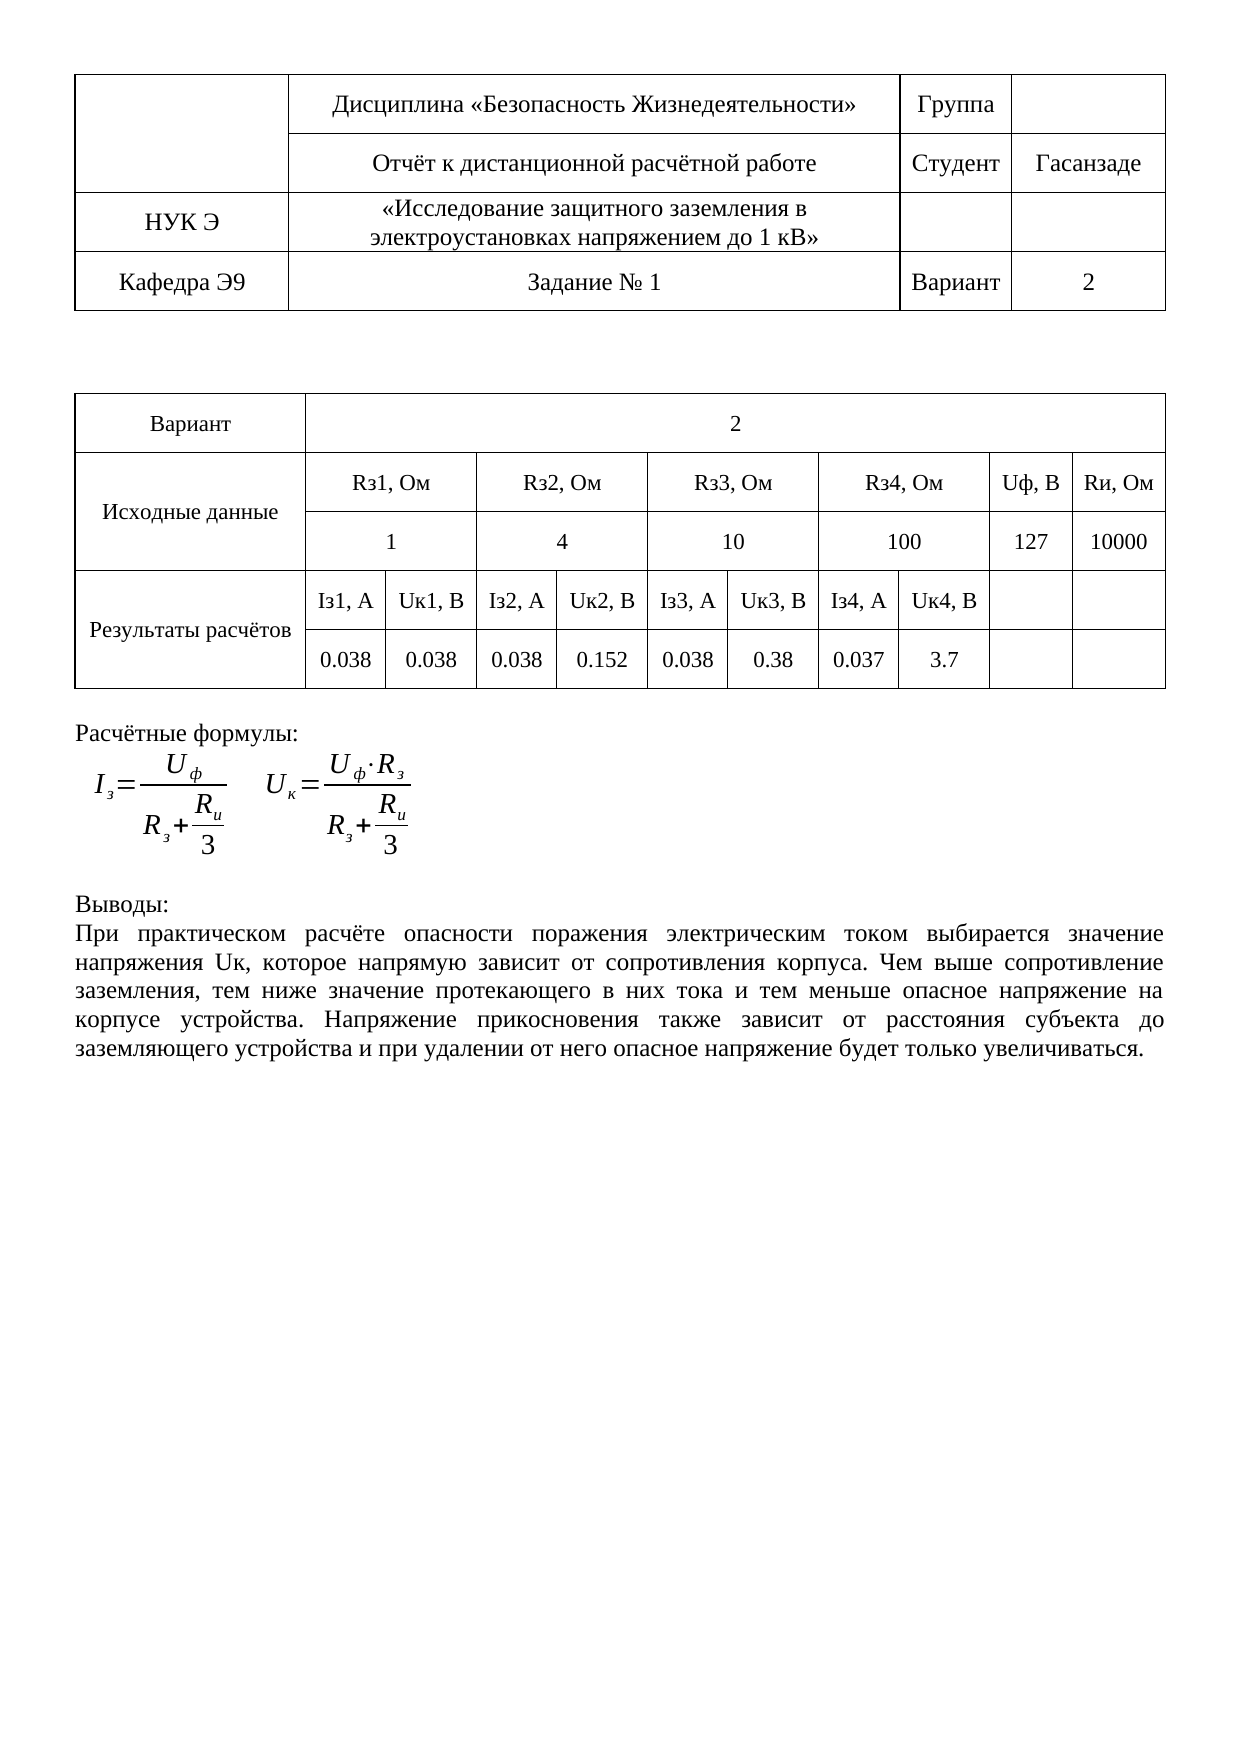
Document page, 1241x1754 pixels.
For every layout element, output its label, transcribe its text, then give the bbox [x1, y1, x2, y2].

table_cell Rз3, Ом [648, 453, 818, 511]
table_cell Результаты расчётов [76, 571, 305, 688]
table_cell Iз2, А [477, 571, 556, 629]
table_cell Uк3, В [728, 571, 818, 629]
table_cell Rз2, Ом [477, 453, 647, 511]
text Расчётные формулы: [75, 718, 1165, 747]
table_cell [1073, 571, 1165, 629]
table_cell [990, 571, 1072, 629]
table_cell 0.152 [557, 630, 647, 688]
table_cell 127 [990, 512, 1072, 570]
table_cell 3.7 [899, 630, 989, 688]
text Выводы: [75, 889, 1165, 918]
table_cell Iз3, А [648, 571, 727, 629]
table_cell 0.038 [477, 630, 556, 688]
table_cell 0.038 [306, 630, 385, 688]
table_cell Iз4, А [819, 571, 898, 629]
table_cell 1 [306, 512, 476, 570]
table_cell 0.037 [819, 630, 898, 688]
table_cell [990, 630, 1072, 688]
table_cell 100 [819, 512, 989, 570]
table_cell Iз1, А [306, 571, 385, 629]
table_cell Исходные данные [76, 453, 305, 570]
table_cell Uк1, В [386, 571, 476, 629]
table_header Вариант [76, 394, 305, 452]
table_cell 0.38 [728, 630, 818, 688]
table_cell Uк2, В [557, 571, 647, 629]
text При практическом расчёте опасности поражения электрическим током выбирается значение напряжения Uк, которое напрямую зависит от сопротивления корпуса. Чем выше сопротивление заземления, тем ниже значение протекающего в них тока и тем меньше опасное напряжение на корпусе устройства. Напряжение прикосновения также зависит от расстояния субъекта до заземляющего устройства и при удалении от него опасное напряжение будет только увеличиваться. [75, 918, 1165, 1062]
table_cell Uф, В [990, 453, 1072, 511]
table_cell 4 [477, 512, 647, 570]
table_header 2 [306, 394, 1165, 452]
table_cell 10000 [1073, 512, 1165, 570]
table_cell 10 [648, 512, 818, 570]
table_cell Rи, Ом [1073, 453, 1165, 511]
table_cell Uк4, В [899, 571, 989, 629]
table_cell 0.038 [386, 630, 476, 688]
table_cell Rз4, Ом [819, 453, 989, 511]
table_cell 0.038 [648, 630, 727, 688]
table_cell Rз1, Ом [306, 453, 476, 511]
table_cell [1073, 630, 1165, 688]
